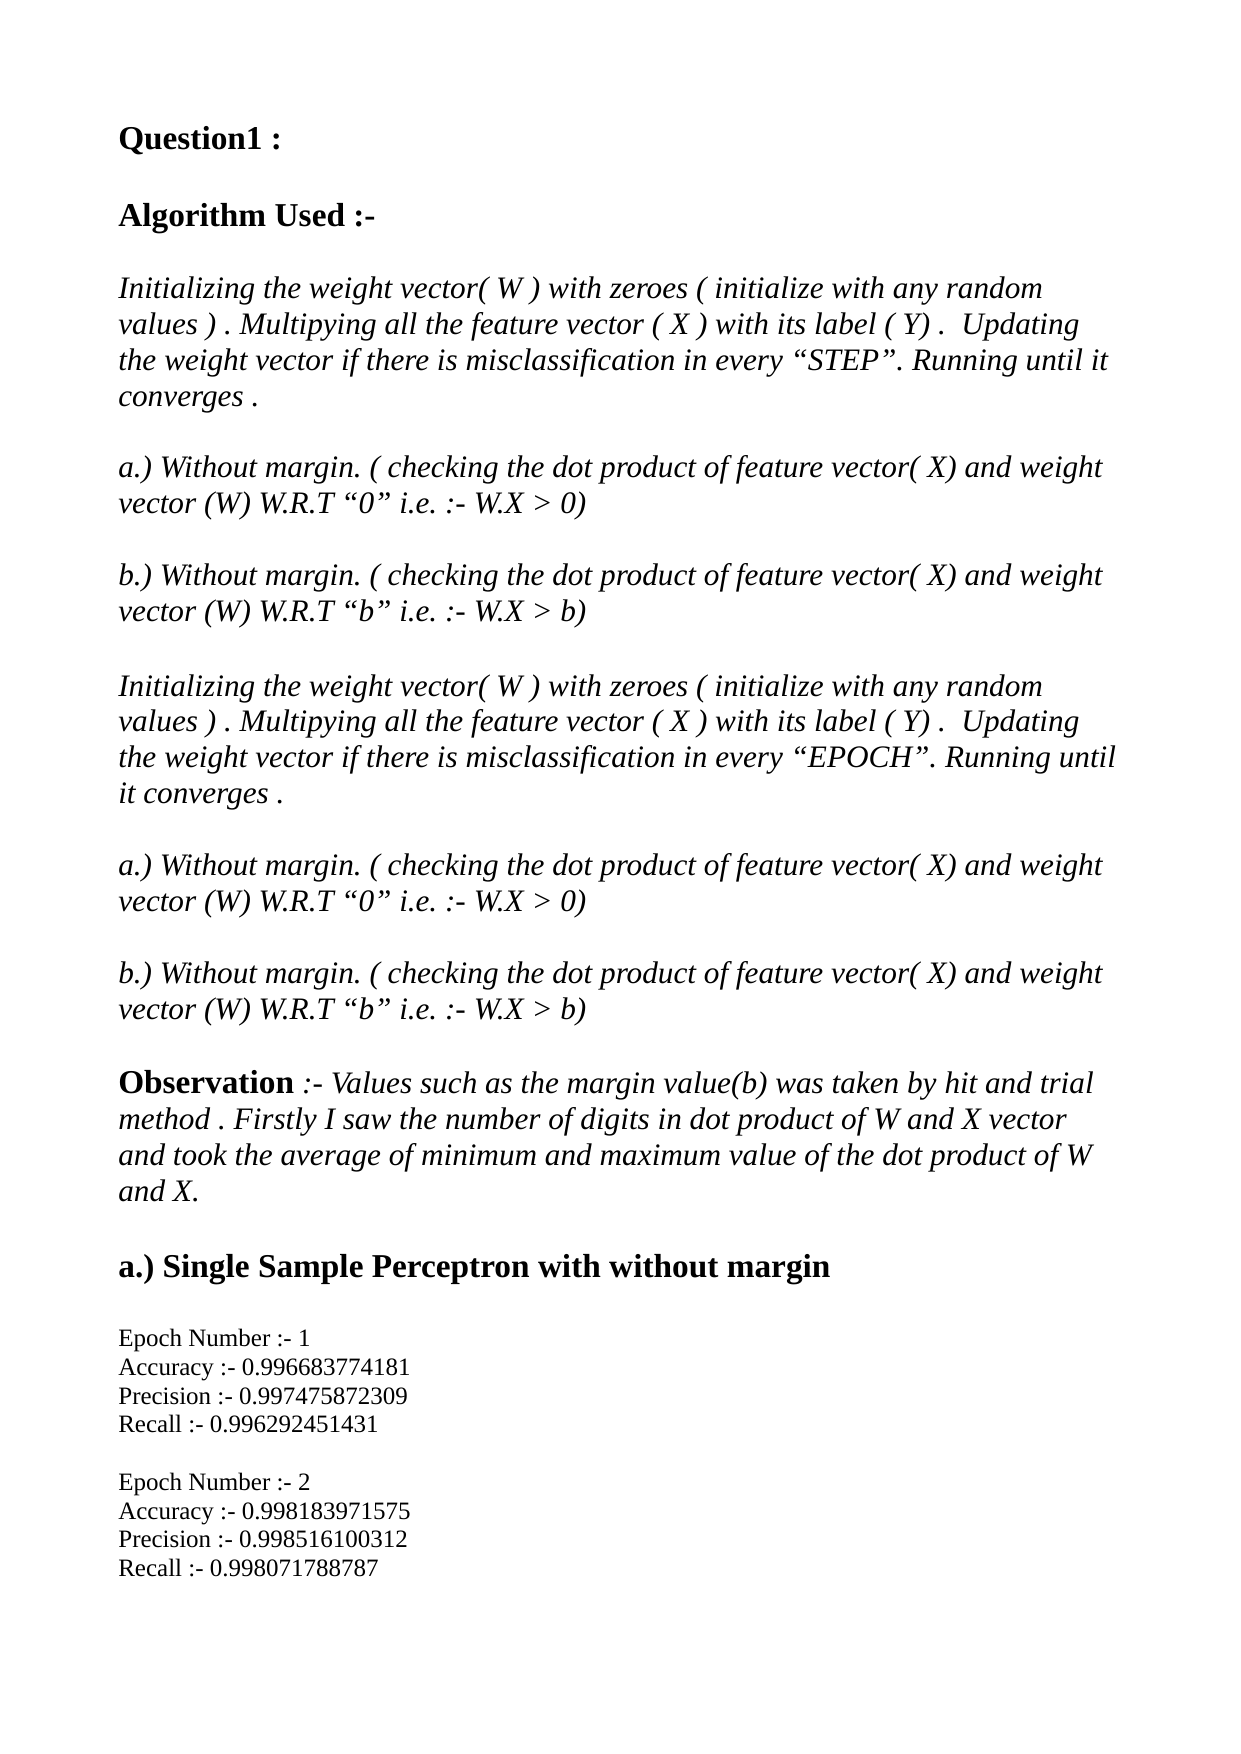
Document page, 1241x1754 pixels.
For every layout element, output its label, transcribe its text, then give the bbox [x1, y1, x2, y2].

text Accuracy :- 0.996683774181 [118, 1352, 1122, 1381]
text Question1 : [118, 118, 1122, 156]
text Observation :- Values such as the margin value(b) was taken by hit and trial method . Firstly I saw the number of digits in dot product of W and X vector and took the average of minimum and maximum value of the dot product of W and X. [118, 1062, 1122, 1208]
text Epoch Number :- 2 [118, 1467, 1122, 1496]
text b.) Without margin. ( checking the dot product of feature vector( X) and weight vector (W) W.R.T “b” i.e. :- W.X > b) [118, 557, 1122, 628]
text a.) Without margin. ( checking the dot product of feature vector( X) and weight vector (W) W.R.T “0” i.e. :- W.X > 0) [118, 846, 1122, 918]
text Recall :- 0.998071788787 [118, 1553, 1122, 1582]
text a.) Without margin. ( checking the dot product of feature vector( X) and weight vector (W) W.R.T “0” i.e. :- W.X > 0) [118, 449, 1122, 521]
text Algorithm Used :- [118, 195, 1122, 233]
text Epoch Number :- 1 [118, 1323, 1122, 1352]
text Recall :- 0.996292451431 [118, 1409, 1122, 1438]
text Precision :- 0.998516100312 [118, 1524, 1122, 1553]
text Precision :- 0.997475872309 [118, 1381, 1122, 1409]
text a.) Single Sample Perceptron with without margin [118, 1247, 1122, 1285]
text Accuracy :- 0.998183971575 [118, 1496, 1122, 1524]
text Initializing the weight vector( W ) with zeroes ( initialize with any random values ) . Multipying all the feature vector ( X ) with its label ( Y) . Updating the weight vector if there is misclassification in every “EPOCH”. Running until it converges . [118, 667, 1122, 811]
text Initializing the weight vector( W ) with zeroes ( initialize with any random values ) . Multipying all the feature vector ( X ) with its label ( Y) . Updating the weight vector if there is misclassification in every “STEP”. Running until it converges . [118, 269, 1122, 413]
text b.) Without margin. ( checking the dot product of feature vector( X) and weight vector (W) W.R.T “b” i.e. :- W.X > b) [118, 954, 1122, 1026]
